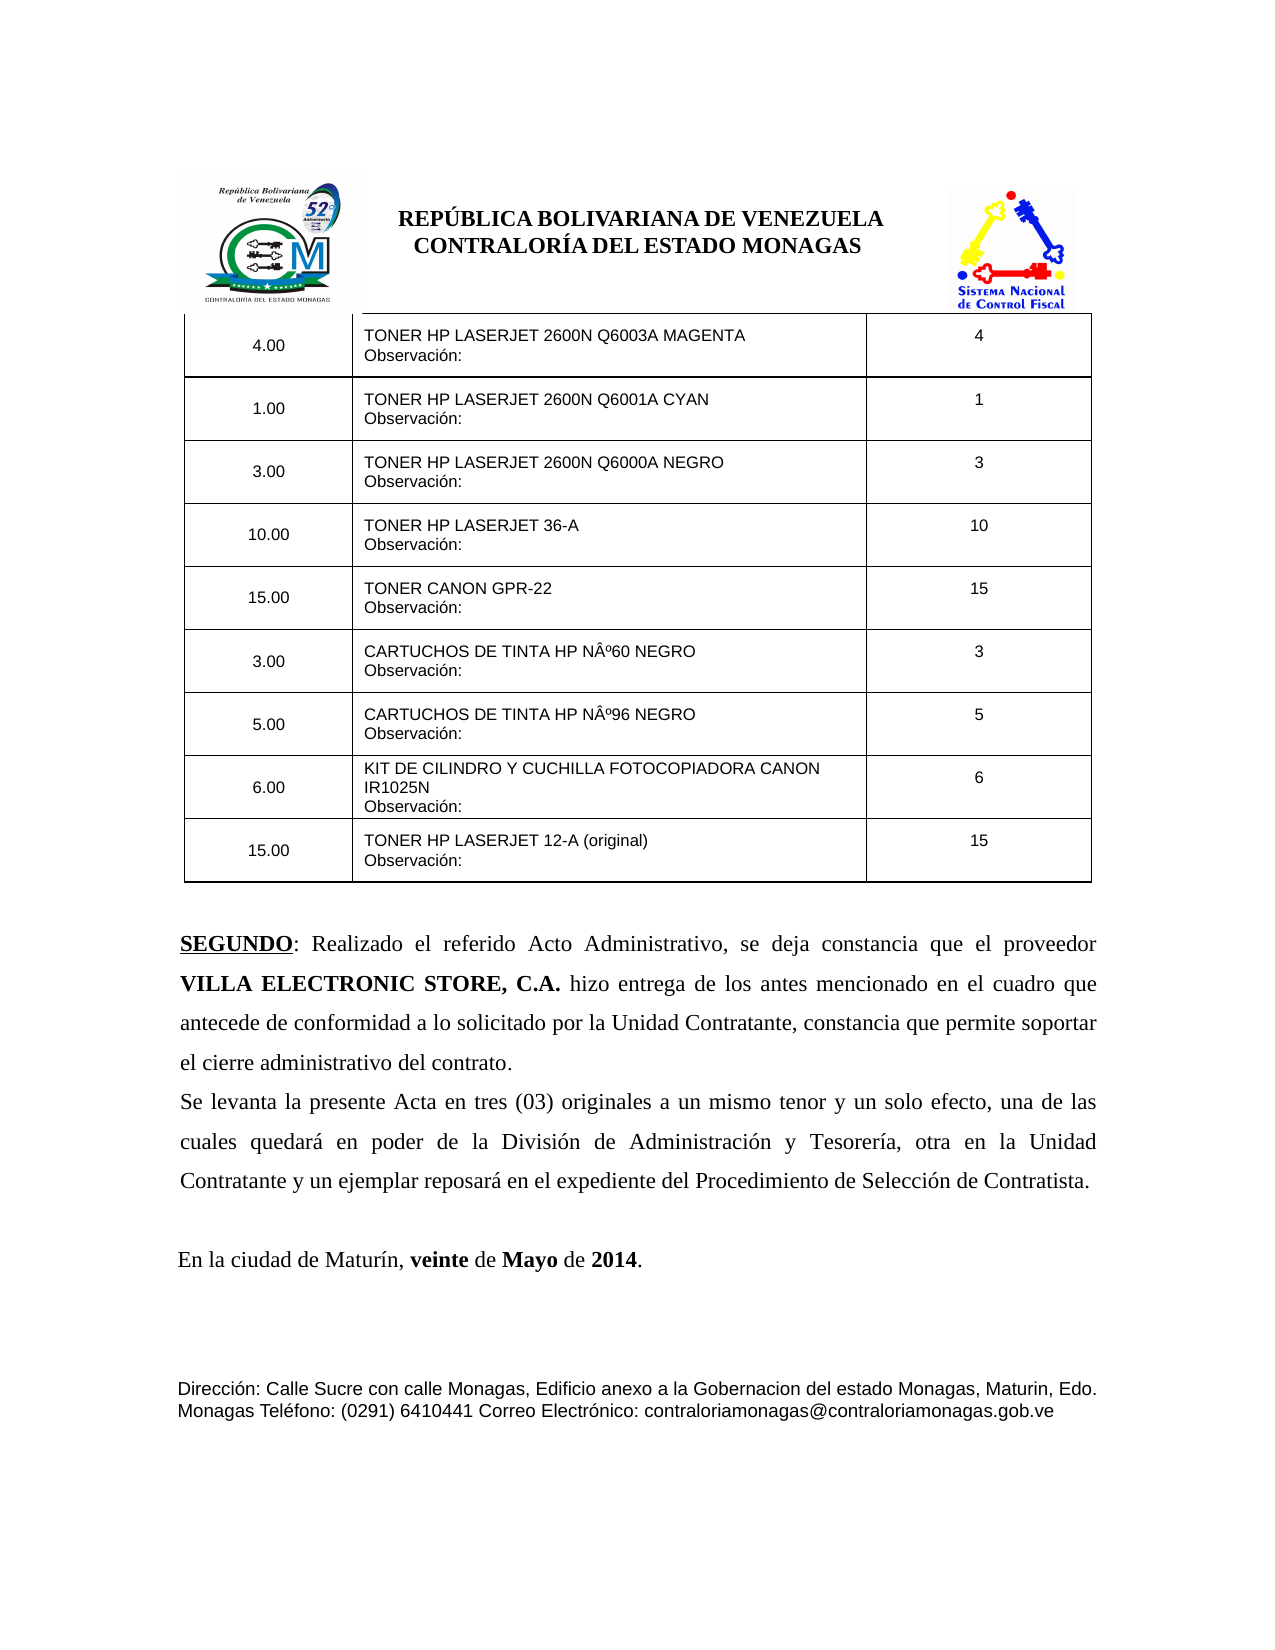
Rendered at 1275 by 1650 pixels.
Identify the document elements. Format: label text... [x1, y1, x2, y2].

table_cell 10.00 [185, 504, 352, 566]
picture [182, 171, 363, 314]
table_cell CARTUCHOS DE TINTA HP NÂº96 NEGRO Observación: [353, 693, 866, 755]
table_cell 4.00 [185, 314, 352, 376]
table_cell 6.00 [185, 756, 352, 818]
table_cell 3 [867, 630, 1091, 692]
table_cell TONER CANON GPR-22 Observación: [353, 567, 866, 629]
table_cell 15.00 [185, 567, 352, 629]
table_cell 10 [867, 504, 1091, 566]
table_cell 3.00 [185, 441, 352, 503]
table_cell TONER HP LASERJET 2600N Q6001A CYAN Observación: [353, 378, 866, 439]
table_cell 15 [867, 567, 1091, 629]
table_cell 3 [867, 441, 1091, 503]
text SEGUNDO: Realizado el referido Acto Administrativo, se deja constancia que el proveedor VILLA ELECTRONIC STORE, C.A. hizo entrega de los antes mencionado en el cuadro que antecede de conformidad a lo solicitado por la Unidad Contratante, constancia que permite soportar el cierre administrativo del contrato. [180, 930, 1098, 1075]
table_cell TONER HP LASERJET 12-A (original) Observación: [353, 819, 866, 881]
text En la ciudad de Maturín, veinte de Mayo de 2014. [177, 1246, 1098, 1272]
table_cell 3.00 [185, 630, 352, 692]
picture [948, 188, 1076, 312]
table_cell 1 [867, 378, 1091, 439]
table_cell TONER HP LASERJET 36-A Observación: [353, 504, 866, 566]
table_cell 6 [867, 756, 1091, 818]
table_cell 5.00 [185, 693, 352, 755]
table_cell 4 [867, 314, 1091, 376]
table_cell CARTUCHOS DE TINTA HP NÂº60 NEGRO Observación: [353, 630, 866, 692]
table_cell TONER HP LASERJET 2600N Q6003A MAGENTA Observación: [353, 314, 866, 376]
table_cell 1.00 [185, 378, 352, 439]
table_cell TONER HP LASERJET 2600N Q6000A NEGRO Observación: [353, 441, 866, 503]
table_cell 15 [867, 819, 1091, 881]
table_cell KIT DE CILINDRO Y CUCHILLA FOTOCOPIADORA CANON IR1025N Observación: [353, 756, 866, 818]
table_cell 5 [867, 693, 1091, 755]
table_cell 15.00 [185, 819, 352, 881]
text Se levanta la presente Acta en tres (03) originales a un mismo tenor y un solo efecto, una de las cuales quedará en poder de la División de Administración y Tesorería, otra en la Unidad Contratante y un ejemplar reposará en el expediente del Procedimiento de Selección de Contratista. [180, 1088, 1098, 1193]
